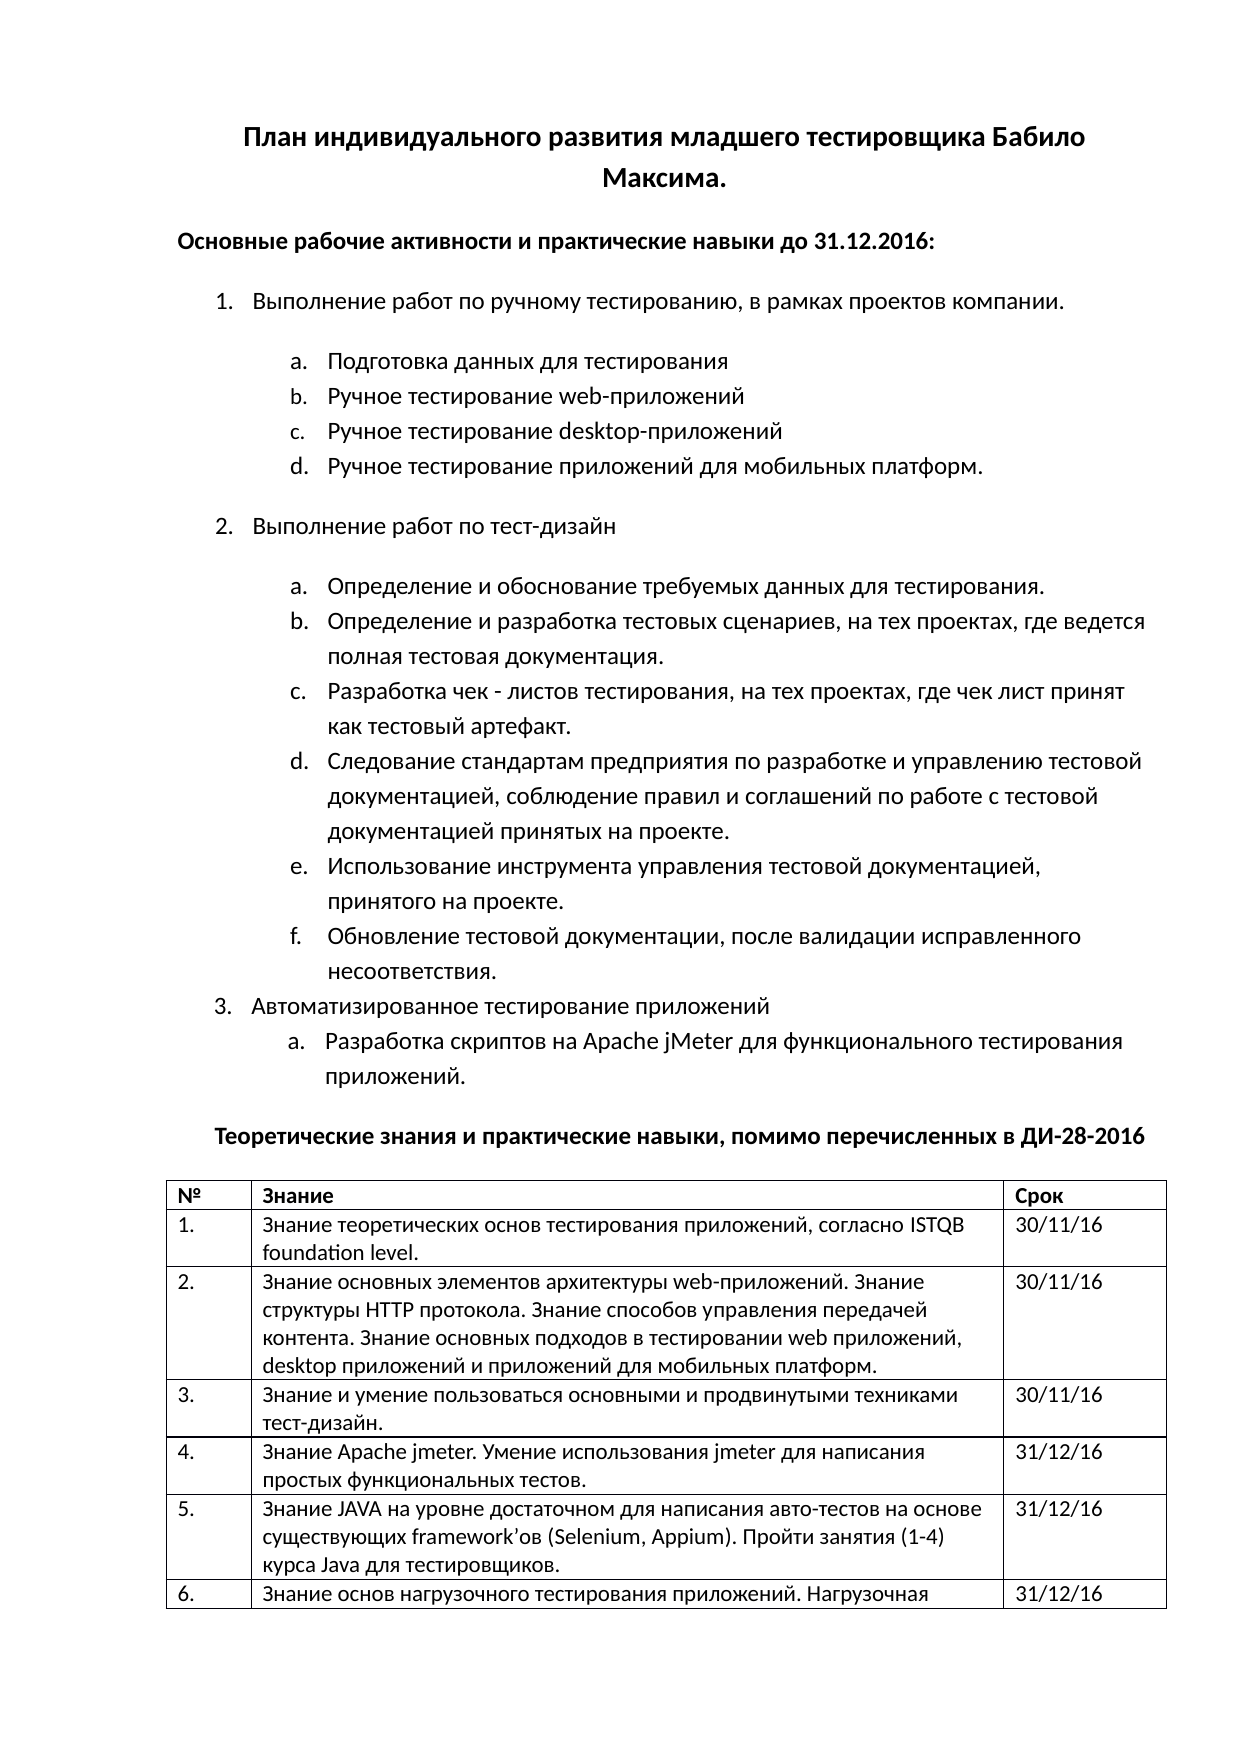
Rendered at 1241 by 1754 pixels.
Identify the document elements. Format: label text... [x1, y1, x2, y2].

list Выполнение работ по ручному тестированию, в рамках проектов компании. [215, 285, 1152, 316]
table_cell 31/12/16 [1004, 1438, 1166, 1493]
table_cell 31/12/16 [1004, 1495, 1166, 1578]
table_cell Знание основ нагрузочного тестирования приложений. Нагрузочная [252, 1580, 1003, 1608]
list Ручное тестирование web-приложений [290, 380, 1152, 411]
table_cell Знание и умение пользоваться основными и продвинутыми техниками тест-дизайн. [252, 1380, 1003, 1436]
table_cell 3. [167, 1380, 251, 1436]
table_header № [167, 1181, 251, 1209]
list Подготовка данных для тестирования [290, 345, 1152, 376]
text Теоретические знания и практические навыки, помимо перечисленных в ДИ-28-2016 [214, 1120, 1152, 1151]
list Определение и разработка тестовых сценариев, на тех проектах, где ведется полная тестовая документация. [290, 605, 1152, 671]
list Ручное тестирование приложений для мобильных платформ. [290, 450, 1152, 481]
table_cell 30/11/16 [1004, 1380, 1166, 1436]
table_cell 4. [167, 1438, 251, 1493]
list Обновление тестовой документации, после валидации исправленного несоответствия. [290, 920, 1152, 986]
table_cell 1. [167, 1210, 251, 1266]
list Определение и обоснование требуемых данных для тестирования. [290, 570, 1152, 601]
text План индивидуального развития младшего тестировщика Бабило Максима. [177, 118, 1152, 195]
table_cell Знание JAVA на уровне достаточном для написания авто-тестов на основе существующих framework’ов (Selenium, Appium). Пройти занятия (1-4) курса Java для тестировщиков. [252, 1495, 1003, 1578]
list Разработка скриптов на Apache jMeter для функционального тестирования приложений. [287, 1025, 1152, 1091]
table_cell 31/12/16 [1004, 1580, 1166, 1608]
table_header Знание [252, 1181, 1003, 1209]
list Автоматизированное тестирование приложений [213, 990, 1152, 1021]
table_header Срок [1004, 1181, 1166, 1209]
text Основные рабочие активности и практические навыки до 31.12.2016: [177, 225, 1152, 256]
table_cell 2. [167, 1267, 251, 1379]
table_cell 30/11/16 [1004, 1210, 1166, 1266]
table_cell 30/11/16 [1004, 1267, 1166, 1379]
list Выполнение работ по тест-дизайн [215, 510, 1152, 541]
list Следование стандартам предприятия по разработке и управлению тестовой документацией, соблюдение правил и соглашений по работе с тестовой документацией принятых на проекте. [290, 745, 1152, 846]
list Использование инструмента управления тестовой документацией, принятого на проекте. [290, 850, 1152, 916]
table_cell 6. [167, 1580, 251, 1608]
table_cell Знание основных элементов архитектуры web-приложений. Знание структуры HTTP протокола. Знание способов управления передачей контента. Знание основных подходов в тестировании web приложений, desktop приложений и приложений для мобильных платформ. [252, 1267, 1003, 1379]
table_cell Знание теоретических основ тестирования приложений, согласно ISTQB foundation level. [252, 1210, 1003, 1266]
list Разработка чек - листов тестирования, на тех проектах, где чек лист принят как тестовый артефакт. [290, 675, 1152, 741]
list Ручное тестирование desktop-приложений [290, 415, 1152, 446]
table_cell 5. [167, 1495, 251, 1578]
table_cell Знание Apache jmeter. Умение использования jmeter для написания простых функциональных тестов. [252, 1438, 1003, 1493]
